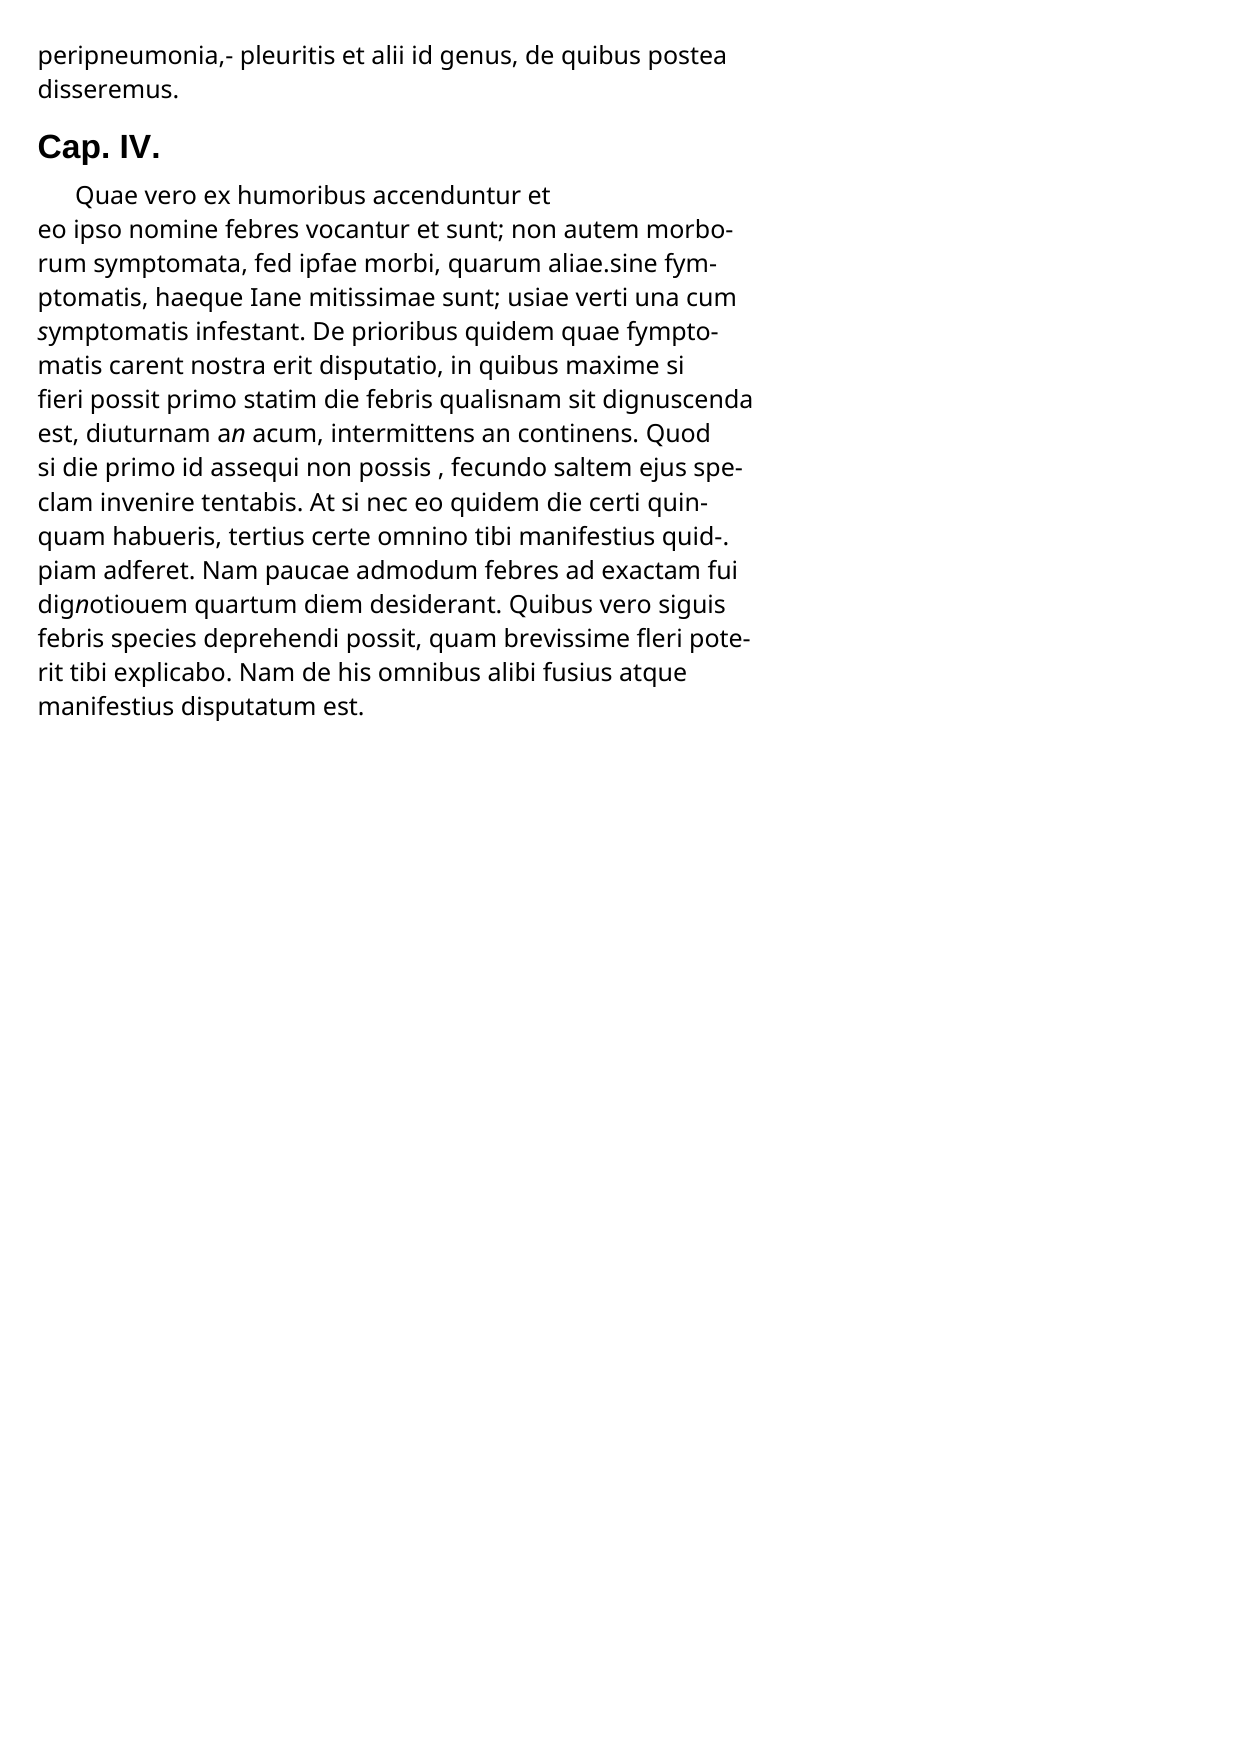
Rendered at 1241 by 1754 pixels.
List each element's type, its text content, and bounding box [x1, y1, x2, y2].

subtitle Cap. IV. [37, 126, 1203, 165]
text Quae vero ex humoribus accenduntur et eo ipso nomine febres vocantur et sunt; non autem morbo- rum symptomata, fed ipfae morbi, quarum aliae.sine fym- ptomatis, haeque Iane mitissimae sunt; usiae verti una cum symptomatis infestant. De prioribus quidem quae fympto- matis carent nostra erit disputatio, in quibus maxime si fieri possit primo statim die febris qualisnam sit dignuscenda est, diuturnam an acum, intermittens an continens. Quod si die primo id assequi non possis , fecundo saltem ejus spe- clam invenire tentabis. At si nec eo quidem die certi quin- quam habueris, tertius certe omnino tibi manifestius quid-. piam adferet. Nam paucae admodum febres ad exactam fui dignotiouem quartum diem desiderant. Quibus vero siguis febris species deprehendi possit, quam brevissime fleri pote- rit tibi explicabo. Nam de his omnibus alibi fusius atque manifestius disputatum est. [37, 178, 1203, 723]
text peripneumonia,- pleuritis et alii id genus, de quibus postea disseremus. [37, 37, 1203, 106]
